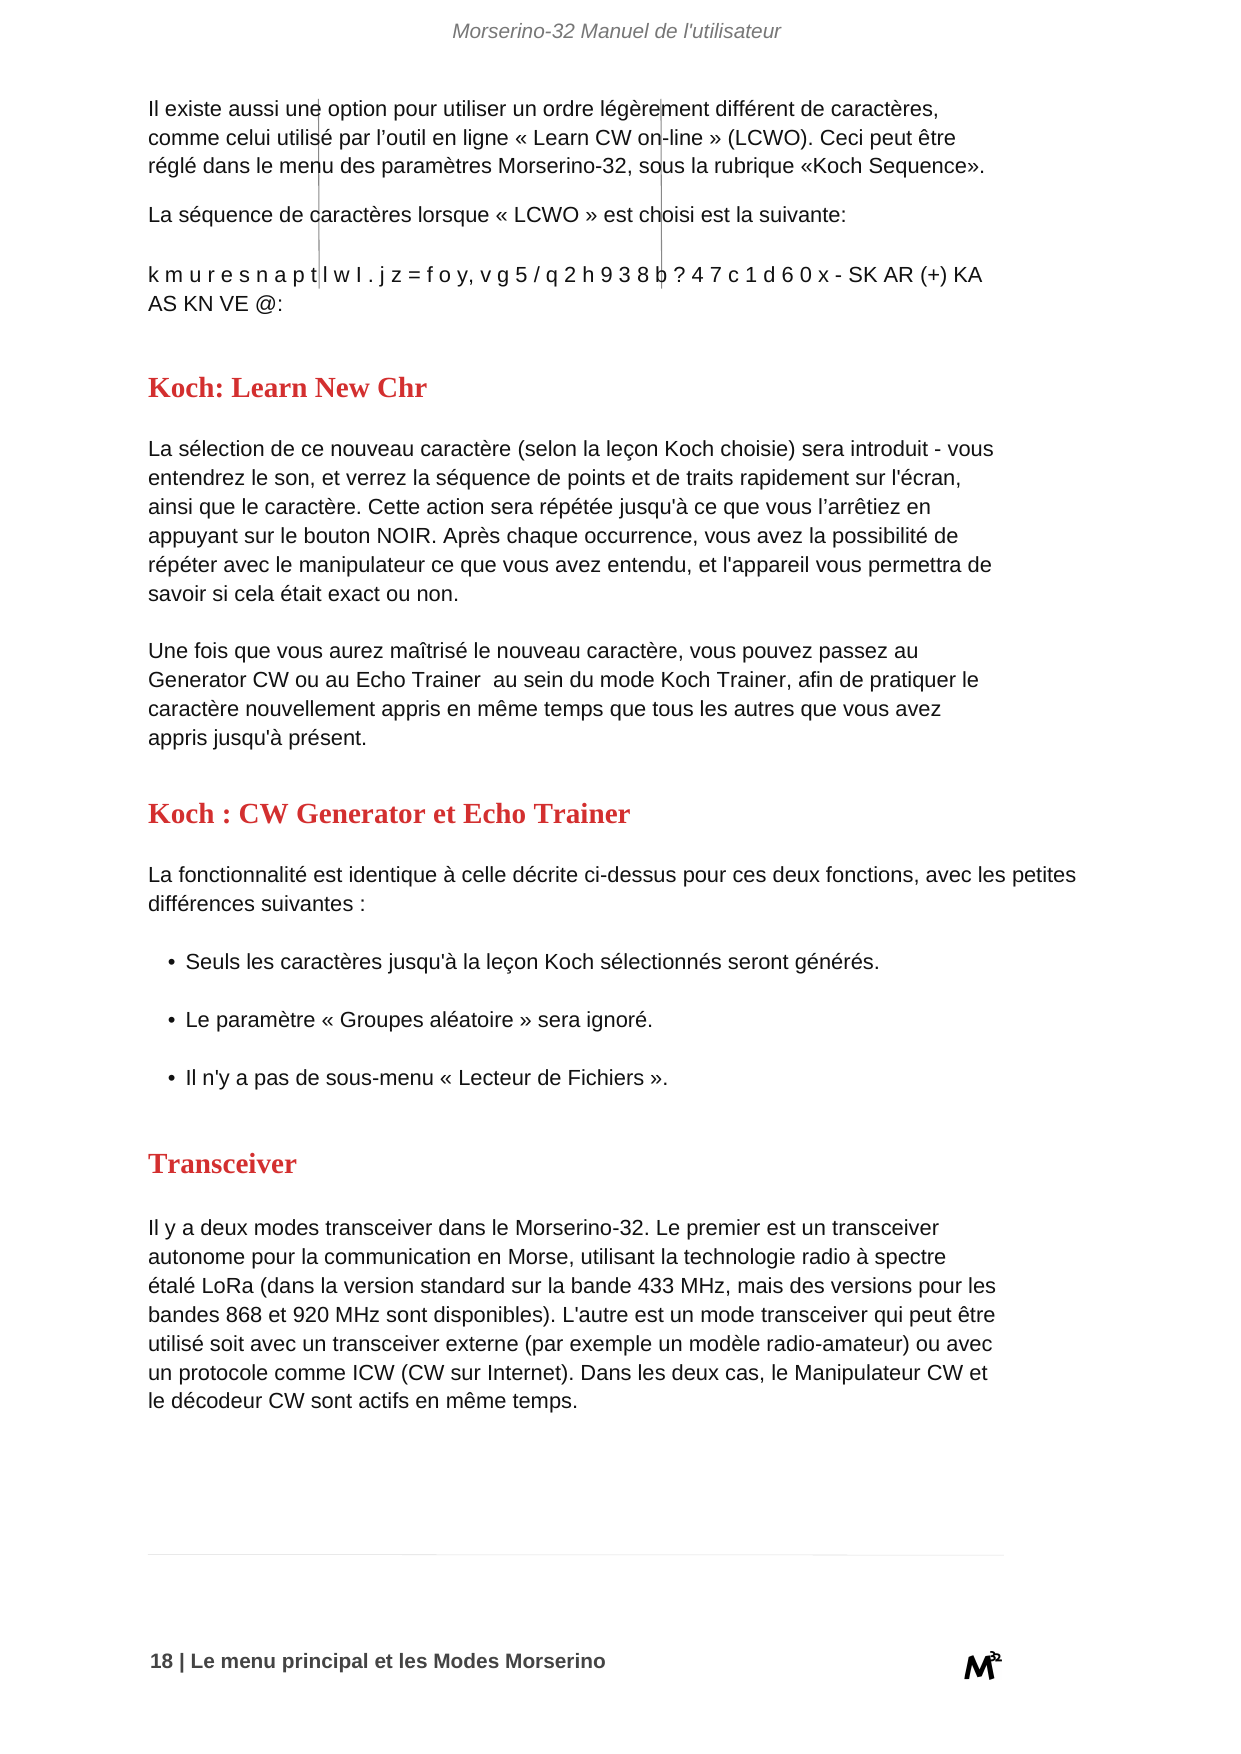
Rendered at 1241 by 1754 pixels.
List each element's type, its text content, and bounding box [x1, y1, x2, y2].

text 18 | Le menu principal et les Modes Morserino [150, 1648, 1090, 1674]
text Morserino-32 Manuel de l'utilisateur [452, 19, 1090, 43]
text La séquence de caractères lorsque « LCWO » est choisi est la suivante: [148, 205, 318, 227]
text AS KN VE @: [148, 291, 1090, 317]
text La fonctionnalité est identique à celle décrite ci-dessus pour ces deux fonctions, avec les petites différences suivantes : [148, 862, 1090, 916]
text Une fois que vous aurez maîtrisé le nouveau caractère, vous pouvez passez au Generator CW ou au Echo Trainer au sein du mode Koch Trainer, afin de pratiquer le caractère nouvellement appris en même temps que tous les autres que vous avez appris jusqu'à présent. [148, 638, 998, 750]
text Transceiver [148, 1148, 1090, 1179]
text k m u r e s n a p t l w I . j z = f o y, v g 5 / q 2 h 9 3 8 b ? 4 7 c 1 d 6 0 x - SK AR (+) KA [320, 262, 661, 288]
list Il n'y a pas de sous-menu « Lecteur de Fichiers ». [168, 1064, 1090, 1090]
list Le paramètre « Groupes aléatoire » sera ignoré. [168, 1007, 1090, 1032]
text Koch : CW Generator et Echo Trainer [148, 799, 1090, 829]
list Seuls les caractères jusqu'à la leçon Koch sélectionnés seront générés. [168, 949, 1090, 974]
text Il existe aussi une option pour utiliser un ordre légèrement différent de caractères, comme celui utilisé par l’outil en ligne « Learn CW on-line » (LCWO). Ceci peut être réglé dans le menu des paramètres Morserino-32, sous la rubrique «Koch Sequence». [148, 96, 1000, 179]
text La séquence de caractères lorsque « LCWO » est choisi est la suivante: [320, 205, 660, 227]
text Il y a deux modes transceiver dans le Morserino-32. Le premier est un transceiver autonome pour la communication en Morse, utilisant la technologie radio à spectre étalé LoRa (dans la version standard sur la bande 433 MHz, mais des versions pour les bandes 868 et 920 MHz sont disponibles). L'autre est un mode transceiver qui peut être utilisé soit avec un transceiver externe (par exemple un modèle radio-amateur) ou avec un protocole comme ICW (CW sur Internet). Dans les deux cas, le Manipulateur CW et le décodeur CW sont actifs en même temps. [148, 1214, 998, 1413]
text Koch: Learn New Chr [148, 376, 1090, 403]
text k m u r e s n a p t l w I . j z = f o y, v g 5 / q 2 h 9 3 8 b ? 4 7 c 1 d 6 0 x - SK AR (+) KA [663, 262, 1090, 288]
text La séquence de caractères lorsque « LCWO » est choisi est la suivante: [662, 205, 1090, 227]
text La sélection de ce nouveau caractère (selon la leçon Koch choisie) sera introduit - vous entendrez le son, et verrez la séquence de points et de traits rapidement sur l'écran, ainsi que le caractère. Cette action sera répétée jusqu'à ce que vous l’arrêtiez en appuyant sur le bouton NOIR. Après chaque occurrence, vous avez la possibilité de répéter avec le manipulateur ce que vous avez entendu, et l'appareil vous permettra de savoir si cela était exact ou non. [148, 436, 1006, 606]
text k m u r e s n a p t l w I . j z = f o y, v g 5 / q 2 h 9 3 8 b ? 4 7 c 1 d 6 0 x - SK AR (+) KA [148, 262, 318, 288]
